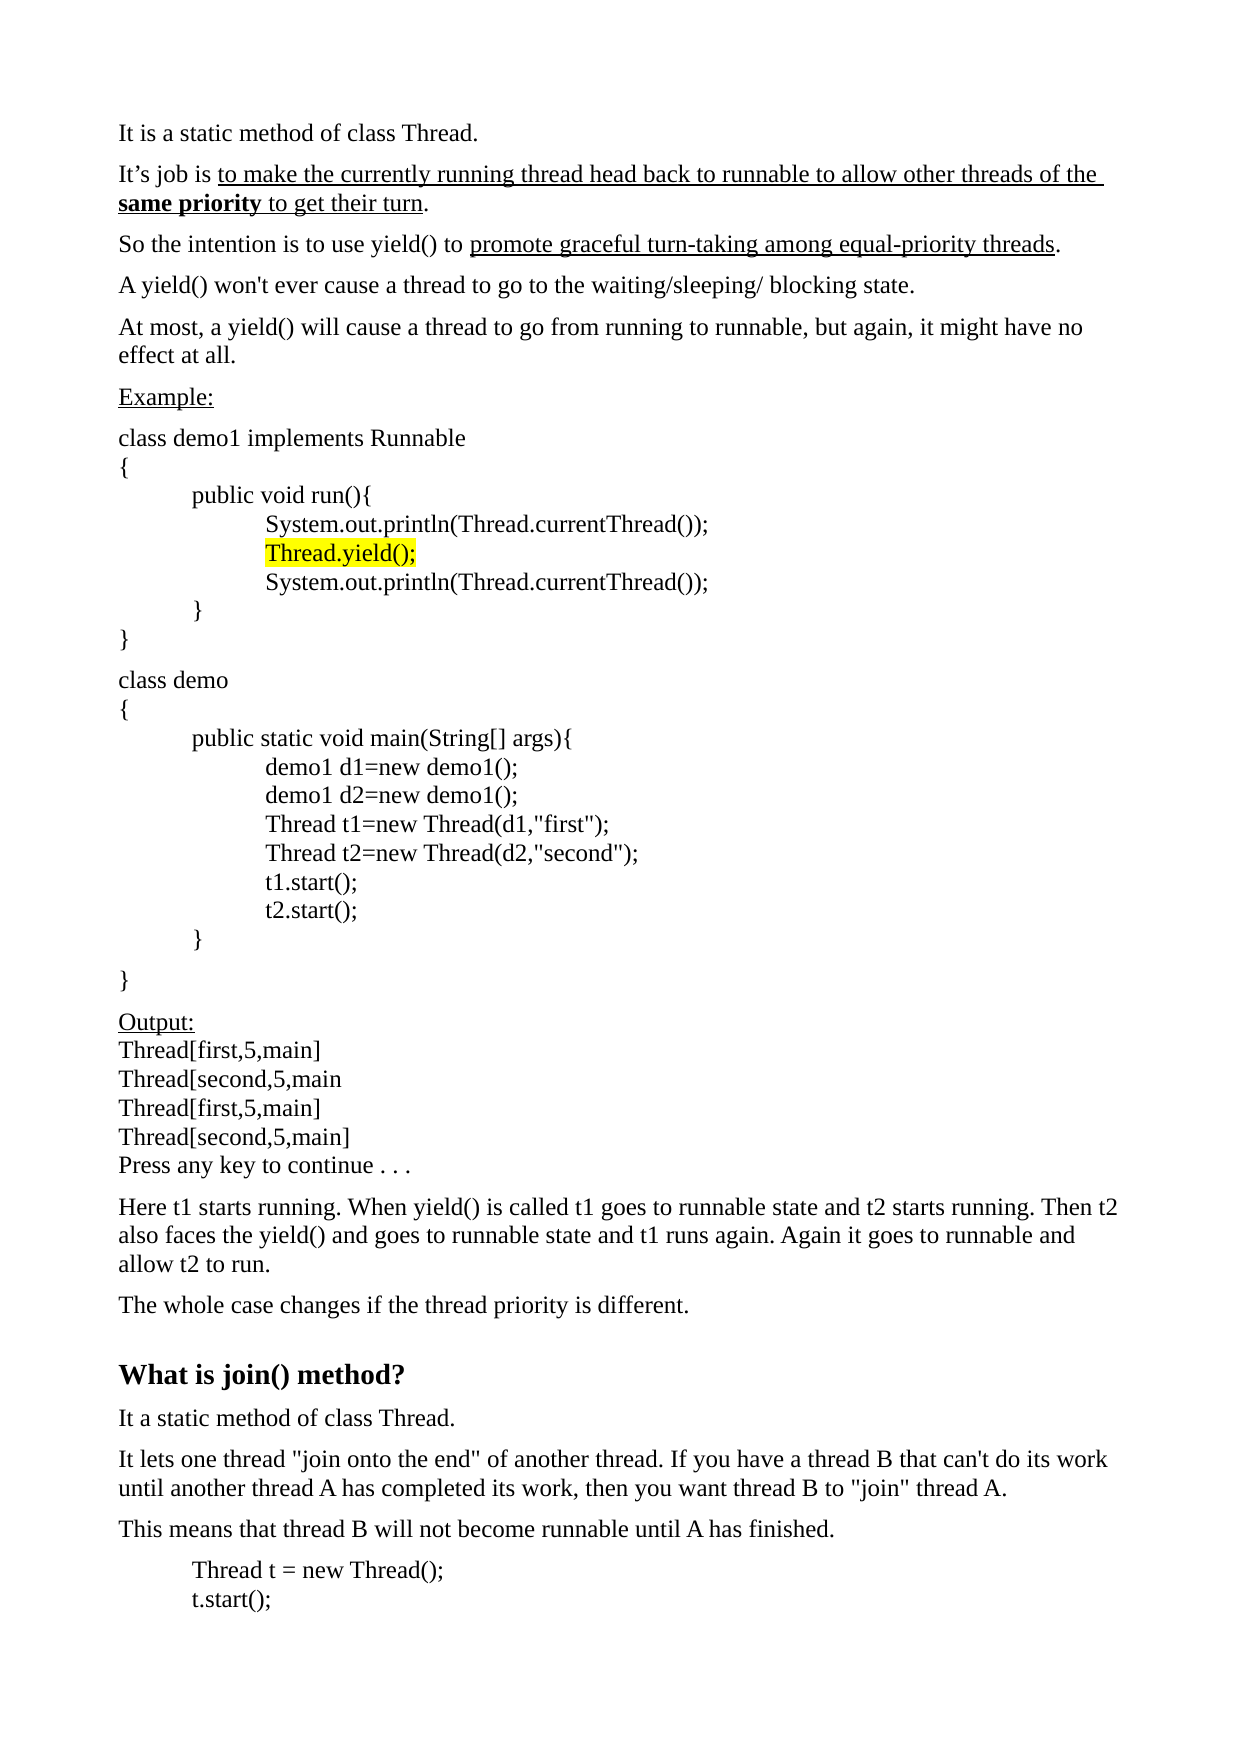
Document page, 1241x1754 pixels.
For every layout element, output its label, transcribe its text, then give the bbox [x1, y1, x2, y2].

text The whole case changes if the thread priority is different. [118, 1291, 1122, 1319]
text It’s job is to make the currently running thread head back to runnable to allow other threads of the same priority to get their turn. [118, 159, 1122, 217]
text At most, a yield() will cause a thread to go from running to runnable, but again, it might have no effect at all. [118, 312, 1122, 369]
text Output: Thread[first,5,main] Thread[second,5,main Thread[first,5,main] Thread[second,5,main] Press any key to continue . . . [118, 1007, 1122, 1179]
text Thread t = new Thread(); t.start(); [118, 1555, 1122, 1613]
text It a static method of class Thread. [118, 1403, 1122, 1432]
text Example: [118, 382, 1122, 411]
text It lets one thread "join onto the end" of another thread. If you have a thread B that can't do its work until another thread A has completed its work, then you want thread B to "join" thread A. [118, 1444, 1122, 1502]
text class demo1 implements Runnable { public void run(){ System.out.println(Thread.currentThread()); Thread.yield(); System.out.println(Thread.currentThread()); } } [118, 423, 1122, 653]
text This means that thread B will not become runnable until A has finished. [118, 1514, 1122, 1543]
subtitle What is join() method? [118, 1357, 1122, 1390]
text } [118, 966, 1122, 994]
text A yield() won't ever cause a thread to go to the waiting/sleeping/ blocking state. [118, 271, 1122, 299]
text Here t1 starts running. When yield() is called t1 goes to runnable state and t2 starts running. Then t2 also faces the yield() and goes to runnable state and t1 runs again. Again it goes to runnable and allow t2 to run. [118, 1192, 1122, 1278]
text It is a static method of class Thread. [118, 118, 1122, 147]
text class demo { public static void main(String[] args){ demo1 d1=new demo1(); demo1 d2=new demo1(); Thread t1=new Thread(d1,"first"); Thread t2=new Thread(d2,"second"); t1.start(); t2.start(); } [118, 666, 1122, 953]
text So the intention is to use yield() to promote graceful turn-taking among equal-priority threads. [118, 229, 1122, 258]
